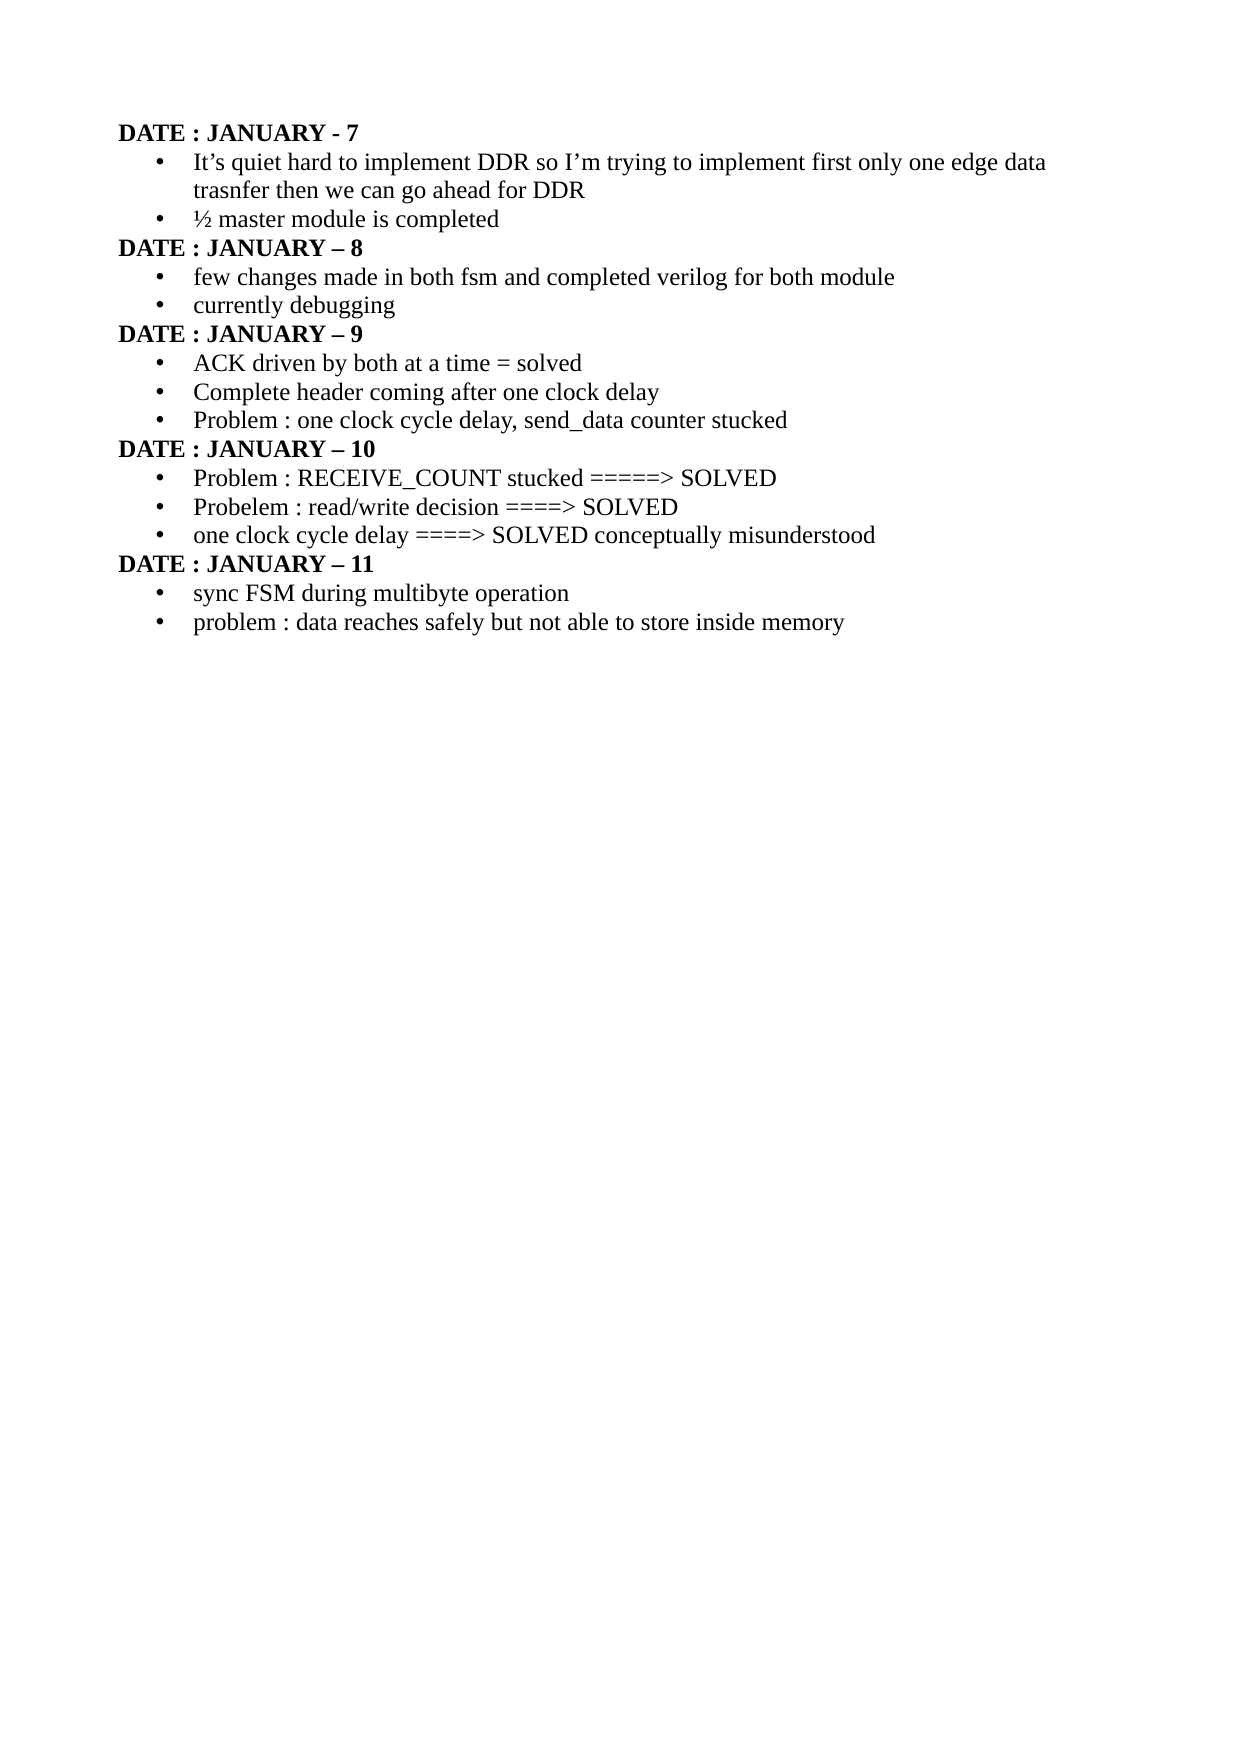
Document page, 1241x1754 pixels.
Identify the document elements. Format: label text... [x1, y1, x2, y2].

text DATE : JANUARY – 9 [118, 319, 1122, 348]
list It’s quiet hard to implement DDR so I’m trying to implement first only one edge data trasnfer then we can go ahead for DDR [156, 147, 1122, 204]
list Problem : RECEIVE_COUNT stucked =====> SOLVED [156, 463, 1122, 492]
list Problem : one clock cycle delay, send_data counter stucked [156, 406, 1122, 434]
list ½ master module is completed [156, 204, 1122, 233]
text DATE : JANUARY – 11 [118, 549, 1122, 578]
list one clock cycle delay ====> SOLVED conceptually misunderstood [156, 521, 1122, 549]
list ACK driven by both at a time = solved [156, 348, 1122, 377]
text DATE : JANUARY - 7 [118, 118, 1122, 147]
list few changes made in both fsm and completed verilog for both module [156, 262, 1122, 291]
text DATE : JANUARY – 8 [118, 233, 1122, 262]
list currently debugging [156, 291, 1122, 319]
text DATE : JANUARY – 10 [118, 434, 1122, 463]
list Complete header coming after one clock delay [156, 377, 1122, 406]
list sync FSM during multibyte operation [156, 578, 1122, 607]
list problem : data reaches safely but not able to store inside memory [156, 607, 1122, 636]
list Probelem : read/write decision ====> SOLVED [156, 492, 1122, 521]
